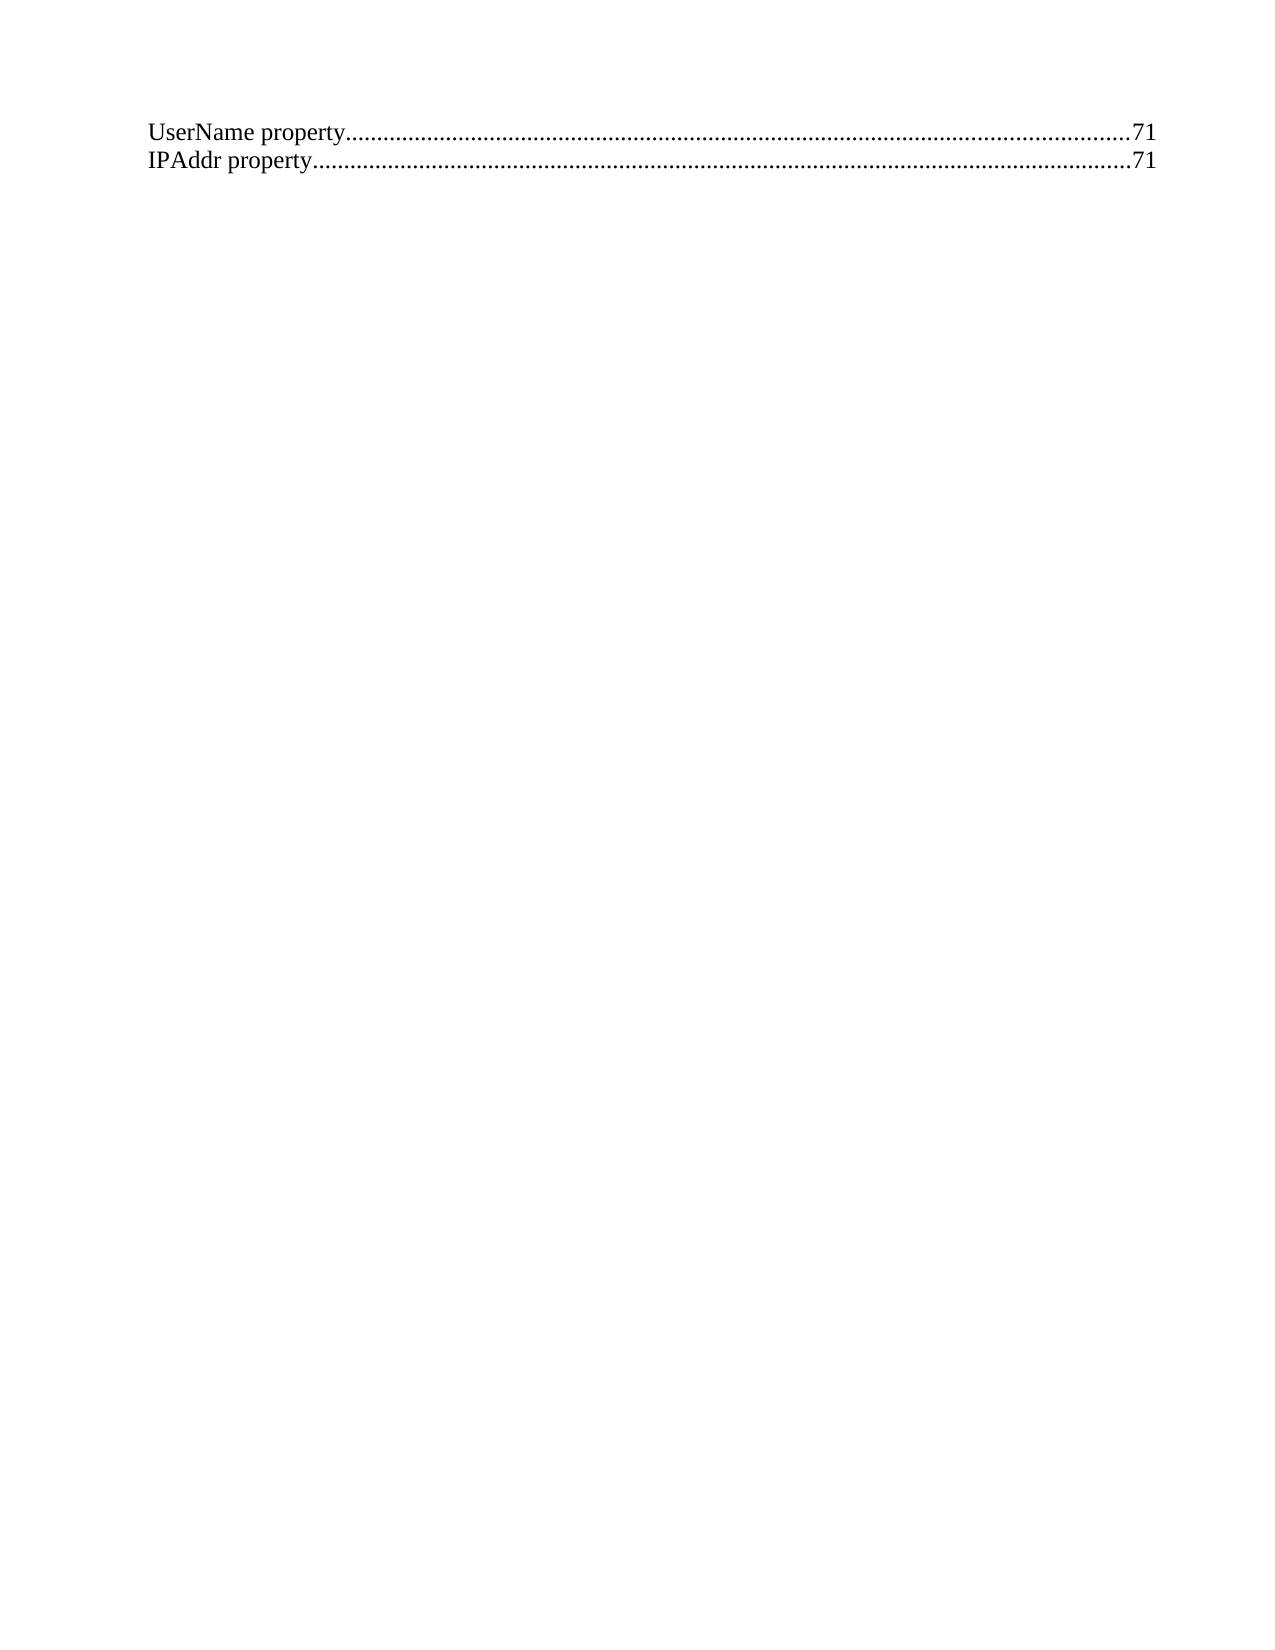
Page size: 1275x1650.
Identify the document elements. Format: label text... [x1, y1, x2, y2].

text IPAddr property 71 [148, 146, 1157, 173]
text UserName property 71 [148, 118, 1157, 146]
